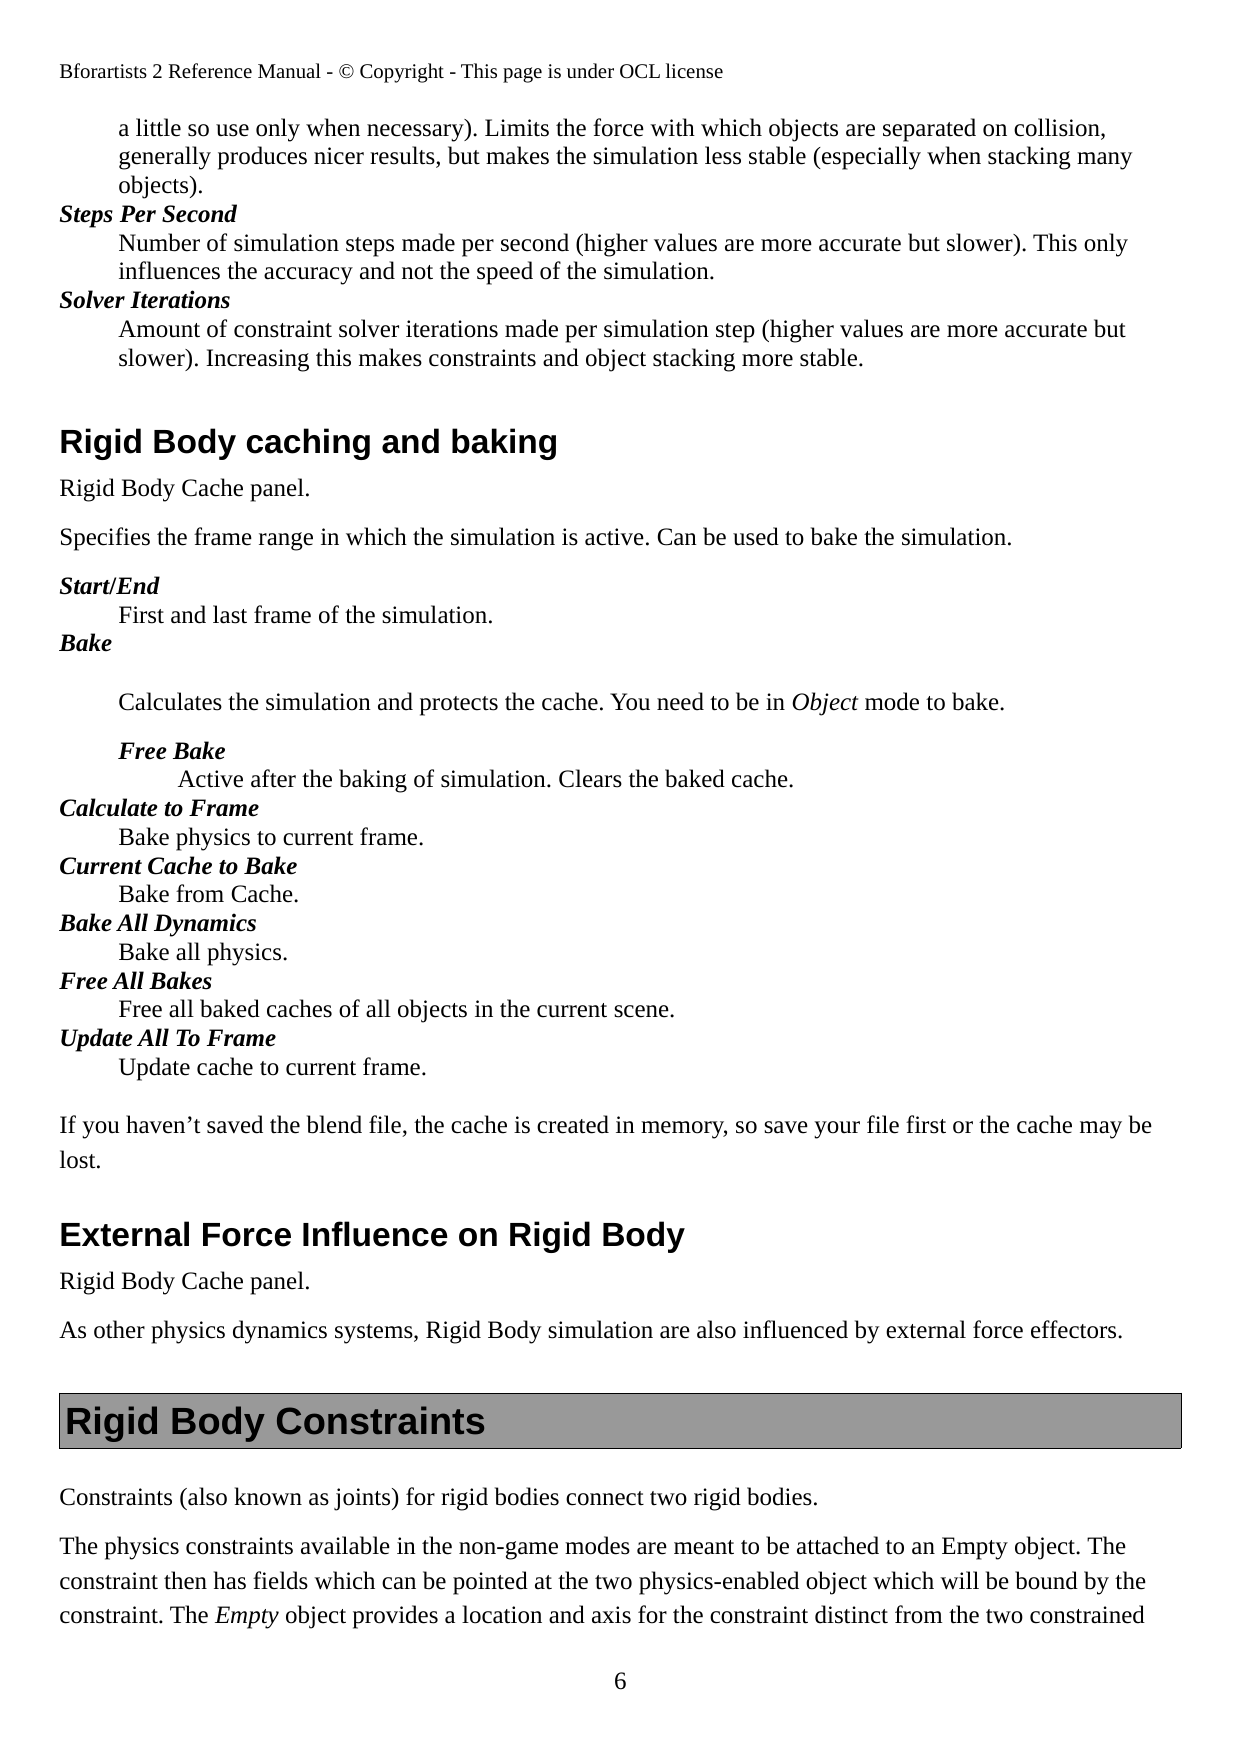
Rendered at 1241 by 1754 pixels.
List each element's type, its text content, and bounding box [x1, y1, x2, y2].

subtitle Rigid Body caching and baking [59, 422, 1181, 460]
list Bake physics to current frame. [118, 822, 1181, 851]
subtitle Bake [59, 628, 1181, 657]
list Bake all physics. [118, 937, 1181, 966]
subtitle External Force Influence on Rigid Body [59, 1214, 1181, 1253]
subtitle Steps Per Second [59, 199, 1181, 228]
list Bake from Cache. [118, 879, 1181, 908]
list a little so use only when necessary). Limits the force with which objects are separated on collision, generally produces nicer results, but makes the simulation less stable (especially when stacking many objects). [118, 113, 1181, 199]
subtitle Free All Bakes [59, 966, 1181, 994]
subtitle Calculate to Frame [59, 793, 1181, 822]
list Active after the baking of simulation. Clears the baked cache. [177, 764, 1181, 793]
text Rigid Body Cache panel. [59, 473, 1181, 502]
subtitle Start/End [59, 571, 1181, 600]
text The physics constraints available in the non-game modes are meant to be attached to an Empty object. The constraint then has fields which can be pointed at the two physics-enabled object which will be bound by the constraint. The Empty object provides a location and axis for the constraint distinct from the two constrained [59, 1531, 1181, 1629]
subtitle Bake All Dynamics [59, 908, 1181, 937]
list Amount of constraint solver iterations made per simulation step (higher values are more accurate but slower). Increasing this makes constraints and object stacking more stable. [118, 314, 1181, 371]
text Calculates the simulation and protects the cache. You need to be in Object mode to bake. [118, 687, 1181, 715]
list Number of simulation steps made per second (higher values are more accurate but slower). This only influences the accuracy and not the speed of the simulation. [118, 228, 1181, 285]
subtitle Free Bake [118, 736, 1181, 764]
subtitle Solver Iterations [59, 285, 1181, 314]
text If you haven’t saved the blend file, the cache is created in memory, so save your file first or the cache may be lost. [59, 1110, 1181, 1173]
list First and last frame of the simulation. [118, 600, 1181, 628]
text Constraints (also known as joints) for rigid bodies connect two rigid bodies. [59, 1482, 1181, 1511]
text As other physics dynamics systems, Rigid Body simulation are also influenced by external force effectors. [59, 1315, 1181, 1343]
list Free all baked caches of all objects in the current scene. [118, 994, 1181, 1023]
subtitle Current Cache to Bake [59, 851, 1181, 879]
list Update cache to current frame. [118, 1052, 1181, 1081]
table_header Rigid Body Constraints [60, 1394, 1181, 1448]
text Specifies the frame range in which the simulation is active. Can be used to bake the simulation. [59, 522, 1181, 551]
text Rigid Body Cache panel. [59, 1266, 1181, 1294]
subtitle Update All To Frame [59, 1023, 1181, 1052]
